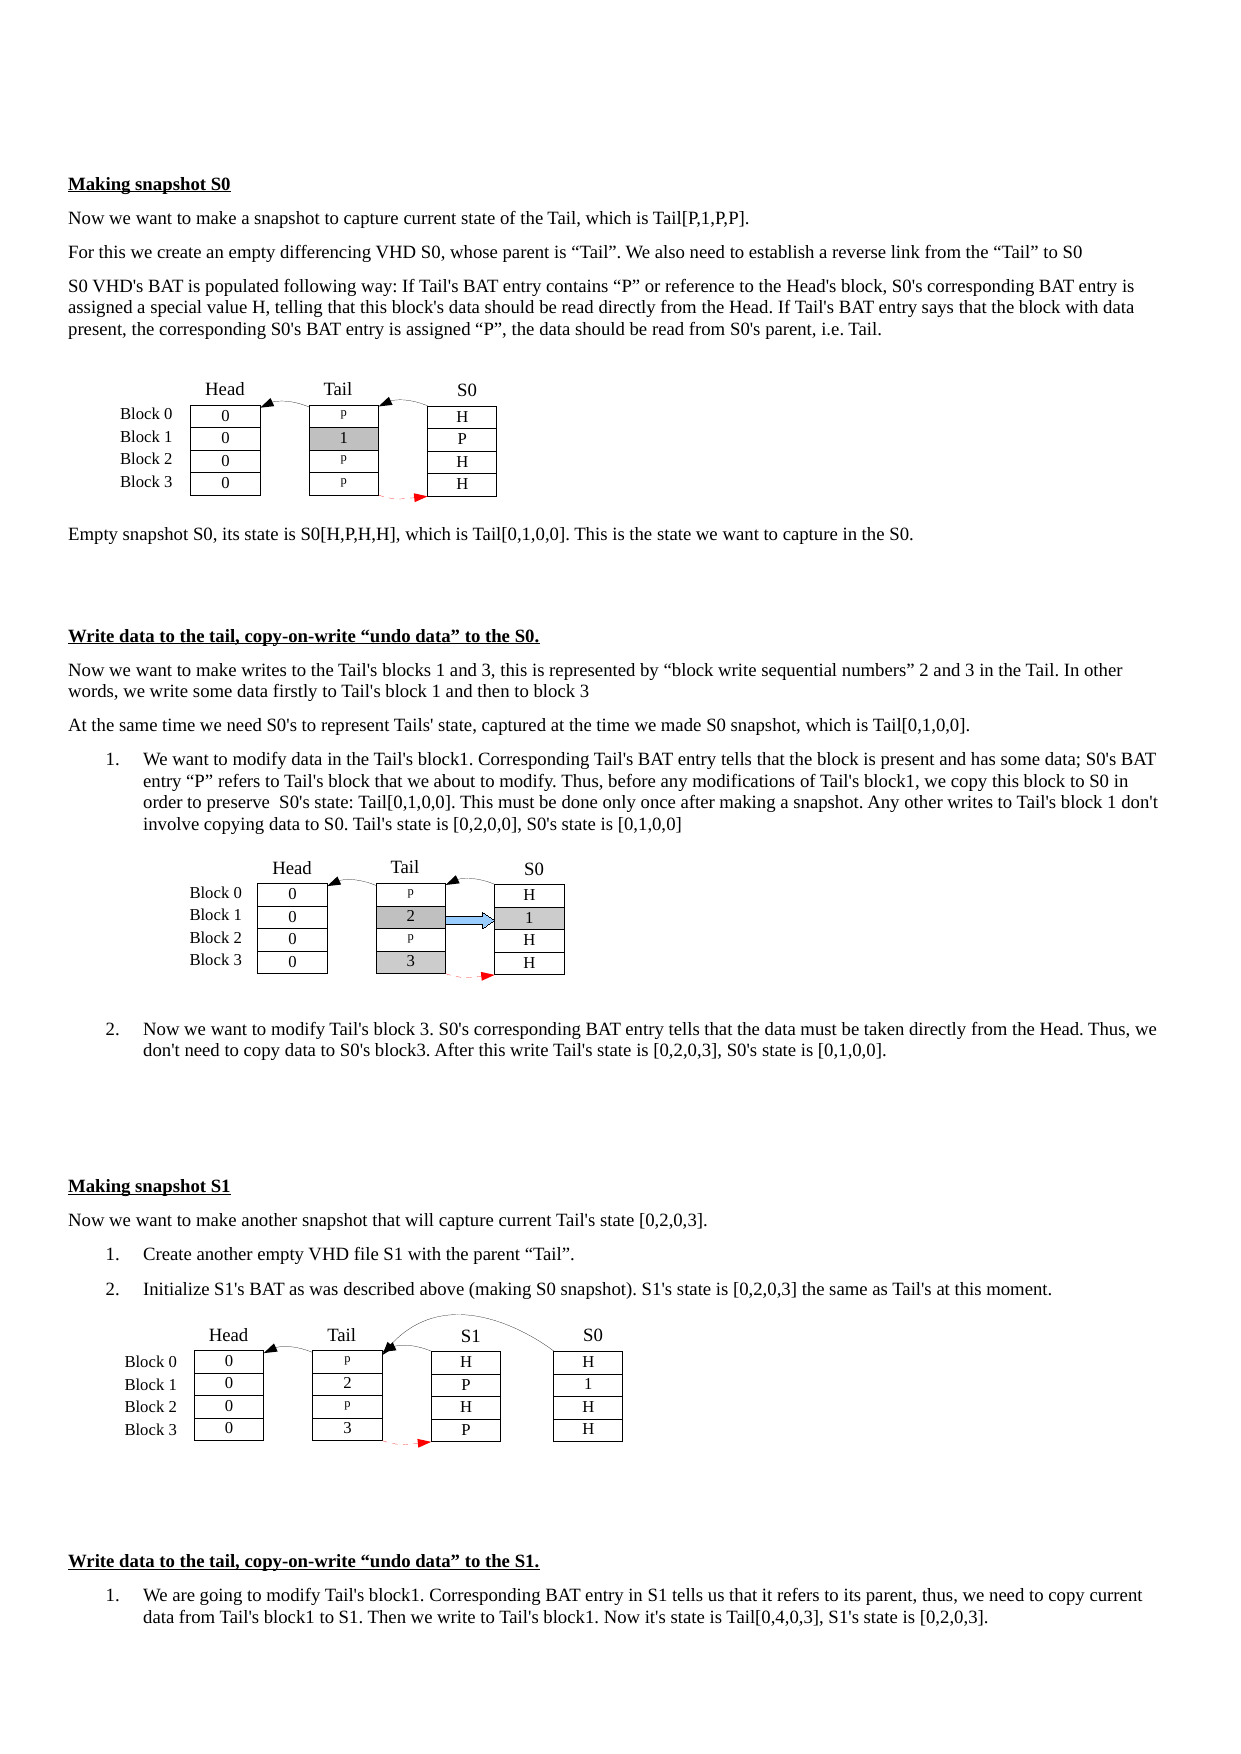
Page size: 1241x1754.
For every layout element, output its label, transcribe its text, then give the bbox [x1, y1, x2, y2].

text Making snapshot S0 [68, 173, 1161, 194]
text Now we want to make a snapshot to capture current state of the Tail, which is Tail[P,1,P,P]. [68, 207, 1161, 228]
text For this we create an empty differencing VHD S0, whose parent is “Tail”. We also need to establish a reverse link from the “Tail” to S0 [68, 241, 1161, 262]
text At the same time we need S0's to represent Tails' state, captured at the time we made S0 snapshot, which is Tail[0,1,0,0]. [68, 714, 1161, 736]
text Write data to the tail, copy-on-write “undo data” to the S0. [68, 624, 1161, 646]
text Now we want to make writes to the Tail's blocks 1 and 3, this is represented by “block write sequential numbers” 2 and 3 in the Tail. In other words, we write some data firstly to Tail's block 1 and then to block 3 [68, 659, 1161, 702]
list Initialize S1's BAT as was described above (making S0 snapshot). S1's state is [0,2,0,3] the same as Tail's at this moment. [105, 1277, 1161, 1299]
list Create another empty VHD file S1 with the parent “Tail”. [105, 1243, 1161, 1265]
text Empty snapshot S0, its state is S0[H,P,H,H], which is Tail[0,1,0,0]. This is the state we want to capture in the S0. [68, 522, 1161, 544]
list We want to modify data in the Tail's block1. Corresponding Tail's BAT entry tells that the block is present and has some data; S0's BAT entry “P” refers to Tail's block that we about to modify. Thus, before any modifications of Tail's block1, we copy this block to S0 in order to preserve S0's state: Tail[0,1,0,0]. This must be done only once after making a snapshot. Any other writes to Tail's block 1 don't involve copying data to S0. Tail's state is [0,2,0,0], S0's state is [0,1,0,0] [105, 748, 1161, 834]
text Making snapshot S1 [68, 1175, 1161, 1197]
text Write data to the tail, copy-on-write “undo data” to the S1. [68, 1550, 1161, 1571]
text Now we want to make another snapshot that will capture current Tail's state [0,2,0,3]. [68, 1209, 1161, 1231]
list We are going to modify Tail's block1. Corresponding BAT entry in S1 tells us that it refers to its parent, thus, we need to copy current data from Tail's block1 to S1. Then we write to Tail's block1. Now it's state is Tail[0,4,0,3], S1's state is [0,2,0,3]. [105, 1584, 1161, 1627]
text S0 VHD's BAT is populated following way: If Tail's BAT entry contains “P” or reference to the Head's block, S0's corresponding BAT entry is assigned a special value H, telling that this block's data should be read directly from the Head. If Tail's BAT entry says that the block with data present, the corresponding S0's BAT entry is assigned “P”, the data should be read from S0's parent, i.e. Tail. [68, 275, 1161, 339]
list Now we want to modify Tail's block 3. S0's corresponding BAT entry tells that the data must be taken directly from the Head. Thus, we don't need to copy data to S0's block3. After this write Tail's state is [0,2,0,3], S0's state is [0,1,0,0]. [105, 1017, 1161, 1061]
